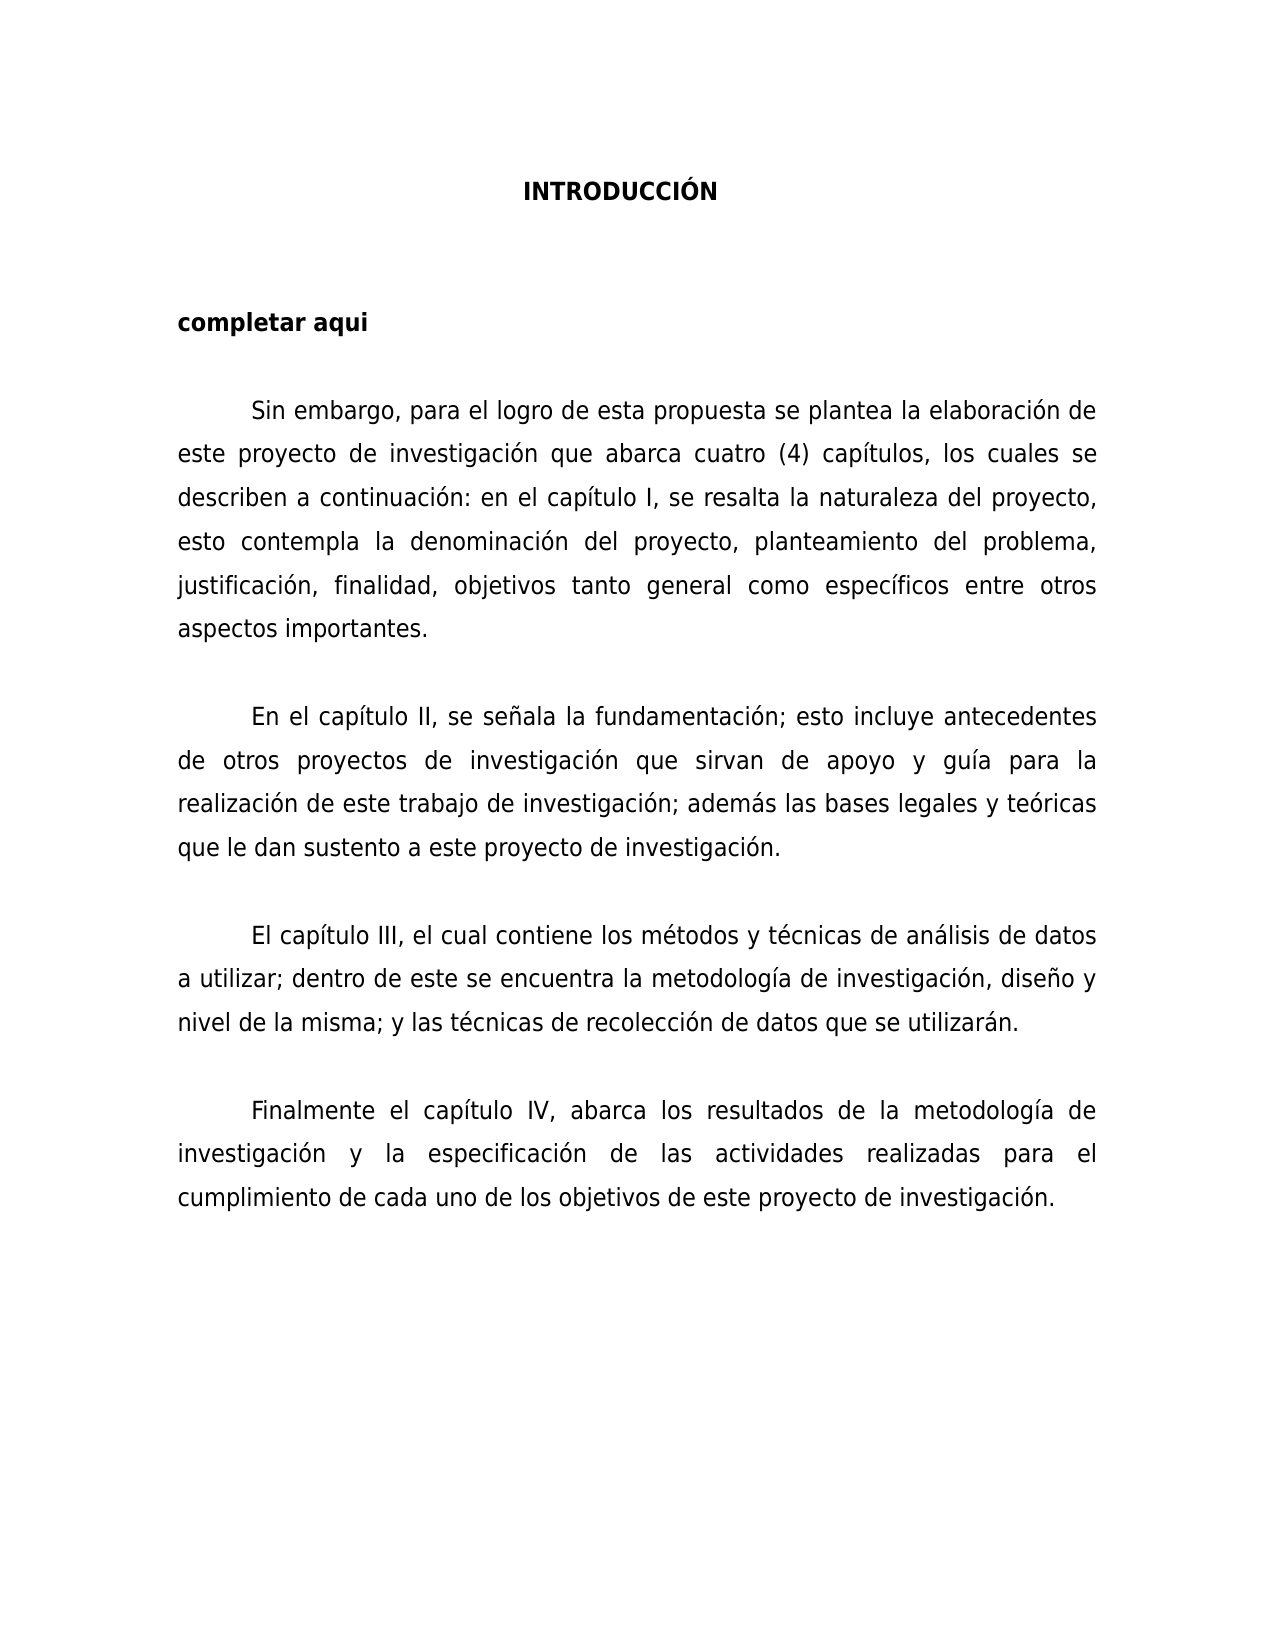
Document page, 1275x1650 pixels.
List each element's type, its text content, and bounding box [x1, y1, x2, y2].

text Finalmente el capítulo IV, abarca los resultados de la metodología de investigación y la especificación de las actividades realizadas para el cumplimiento de cada uno de los objetivos de este proyecto de investigación. [177, 1096, 1098, 1213]
text INTRODUCCIÓN [177, 177, 1098, 206]
text El capítulo III, el cual contiene los métodos y técnicas de análisis de datos a utilizar; dentro de este se encuentra la metodología de investigación, diseño y nivel de la misma; y las técnicas de recolección de datos que se utilizarán. [177, 921, 1098, 1038]
text Sin embargo, para el logro de esta propuesta se plantea la elaboración de este proyecto de investigación que abarca cuatro (4) capítulos, los cuales se describen a continuación: en el capítulo I, se resalta la naturaleza del proyecto, esto contempla la denominación del proyecto, planteamiento del problema, justificación, finalidad, objetivos tanto general como específicos entre otros aspectos importantes. [177, 396, 1098, 644]
text completar aqui [177, 308, 1098, 338]
text En el capítulo II, se señala la fundamentación; esto incluye antecedentes de otros proyectos de investigación que sirvan de apoyo y guía para la realización de este trabajo de investigación; además las bases legales y teóricas que le dan sustento a este proyecto de investigación. [177, 702, 1098, 863]
